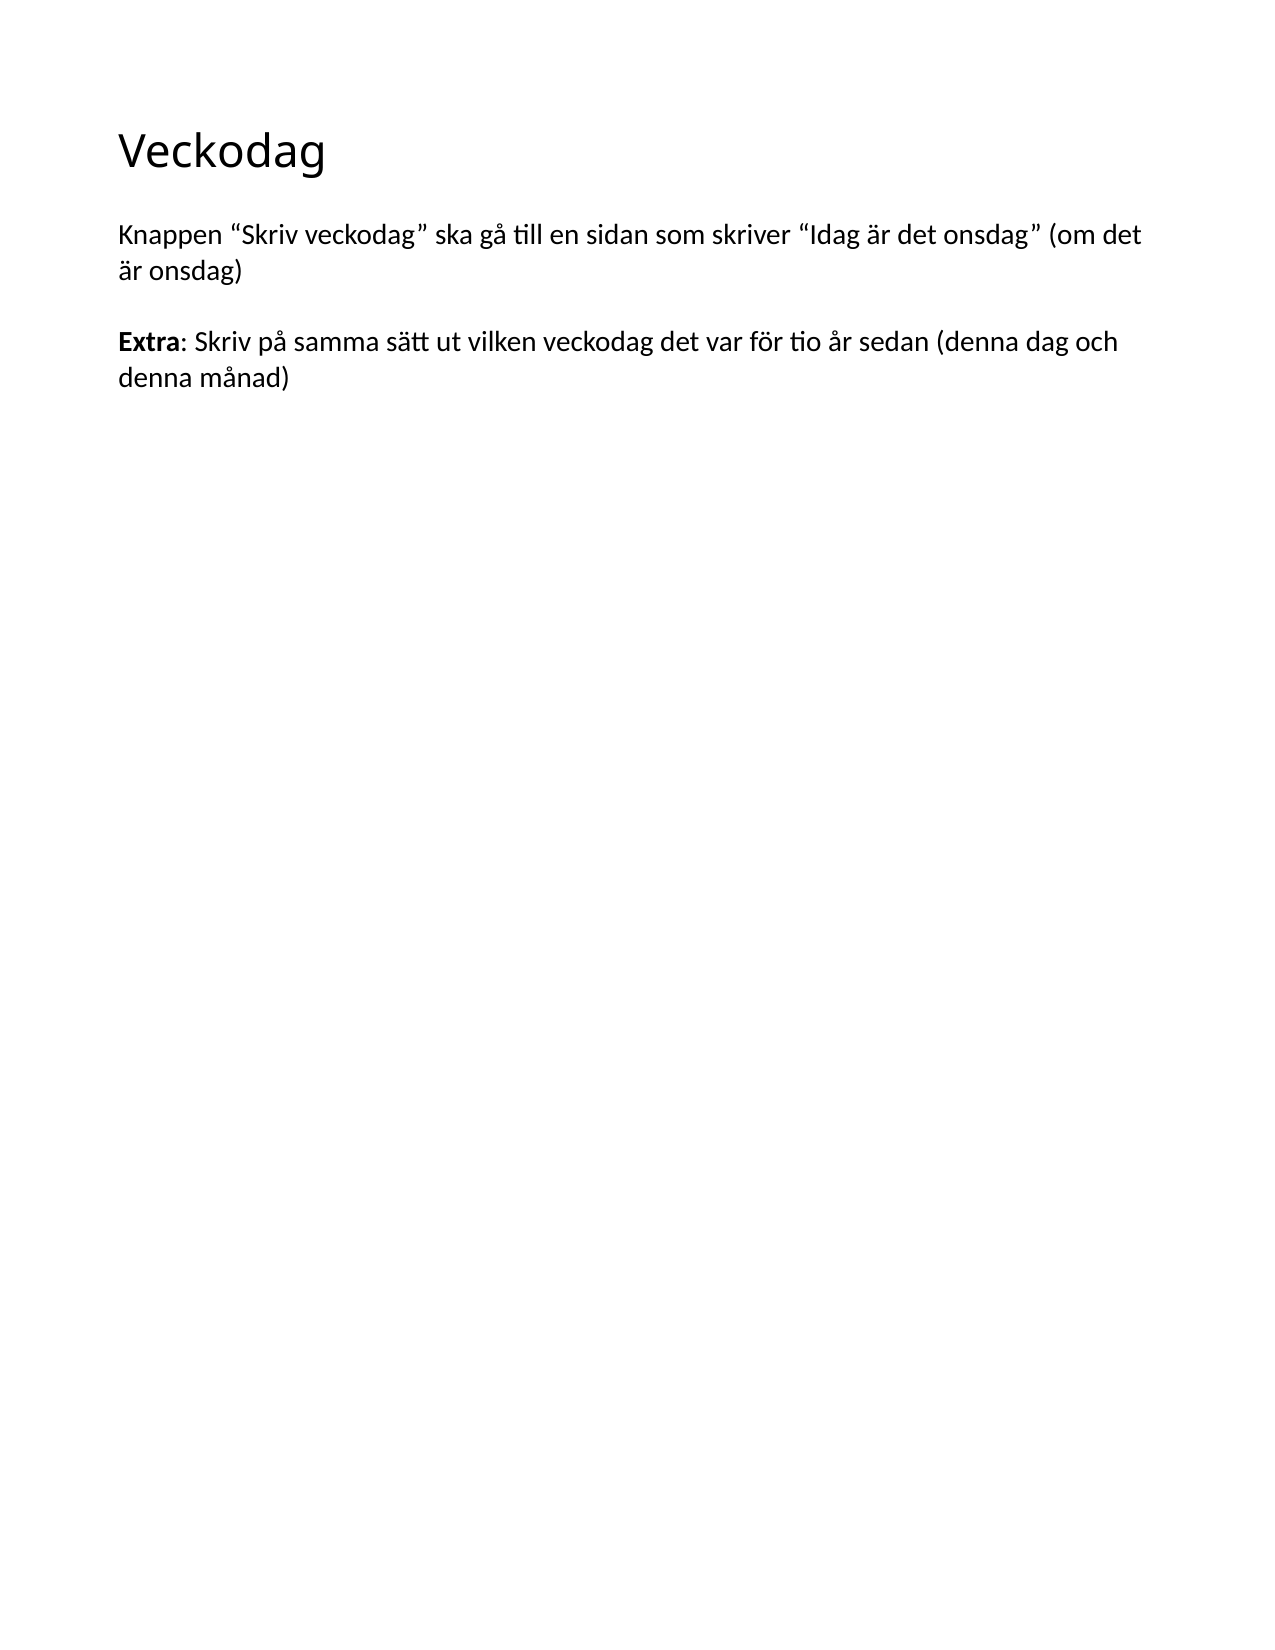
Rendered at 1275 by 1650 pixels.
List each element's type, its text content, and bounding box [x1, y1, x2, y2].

text Veckodag [118, 118, 1157, 181]
text Extra: Skriv på samma sätt ut vilken veckodag det var för tio år sedan (denna dag och denna månad) [118, 323, 1157, 394]
text Knappen “Skriv veckodag” ska gå till en sidan som skriver “Idag är det onsdag” (om det är onsdag) [118, 216, 1157, 287]
